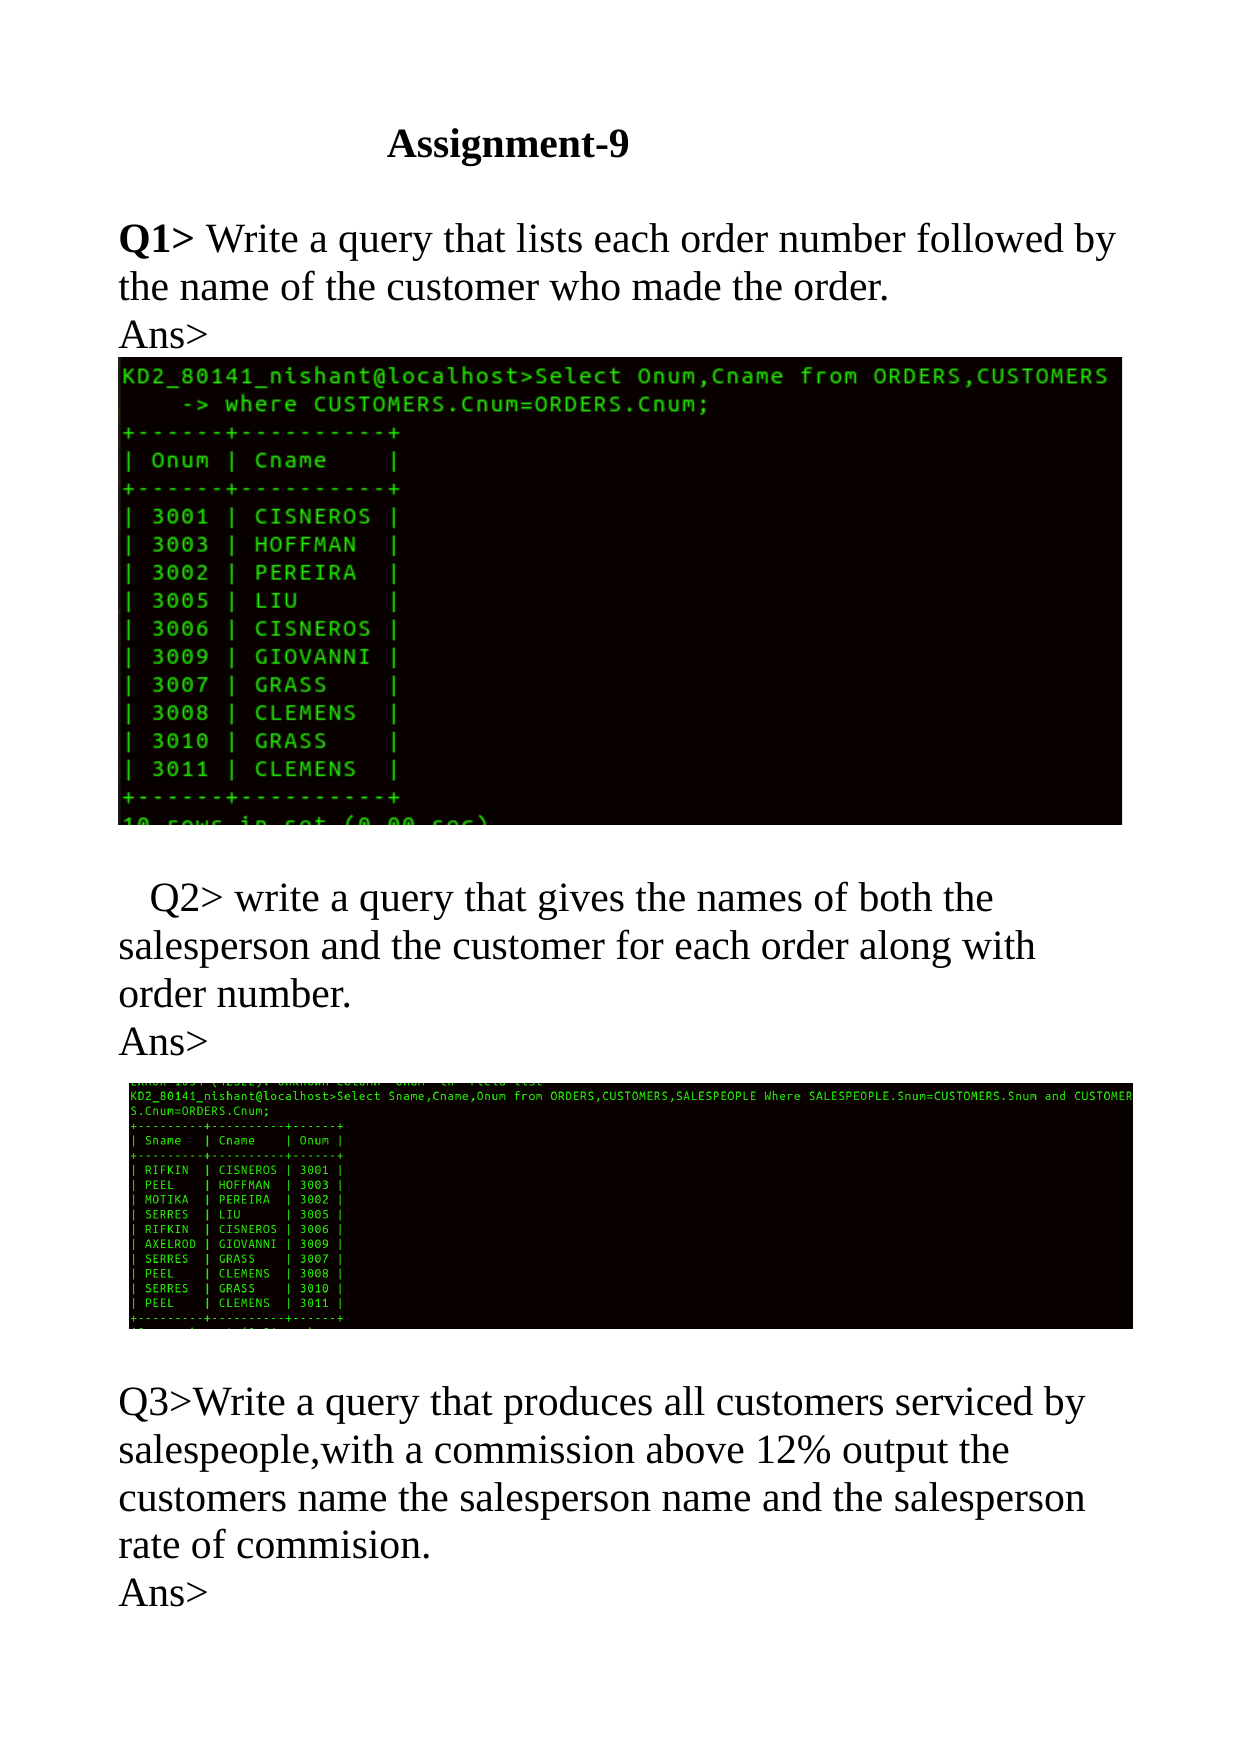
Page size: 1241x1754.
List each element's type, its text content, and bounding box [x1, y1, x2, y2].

picture [129, 1083, 1133, 1329]
text Ans> [118, 1016, 1122, 1064]
text Q1> Write a query that lists each order number followed by the name of the customer who made the order. [118, 214, 1122, 310]
text Ans> [118, 1568, 1122, 1616]
text Ans> [118, 310, 1122, 357]
picture [118, 357, 1123, 825]
text Q3>Write a query that produces all customers serviced by salespeople,with a commission above 12% output the customers name the salesperson name and the salesperson rate of commision. [118, 1376, 1122, 1568]
text Assignment-9 [118, 118, 1122, 166]
text Q2> write a query that gives the names of both the salesperson and the customer for each order along with order number. [118, 872, 1122, 1016]
